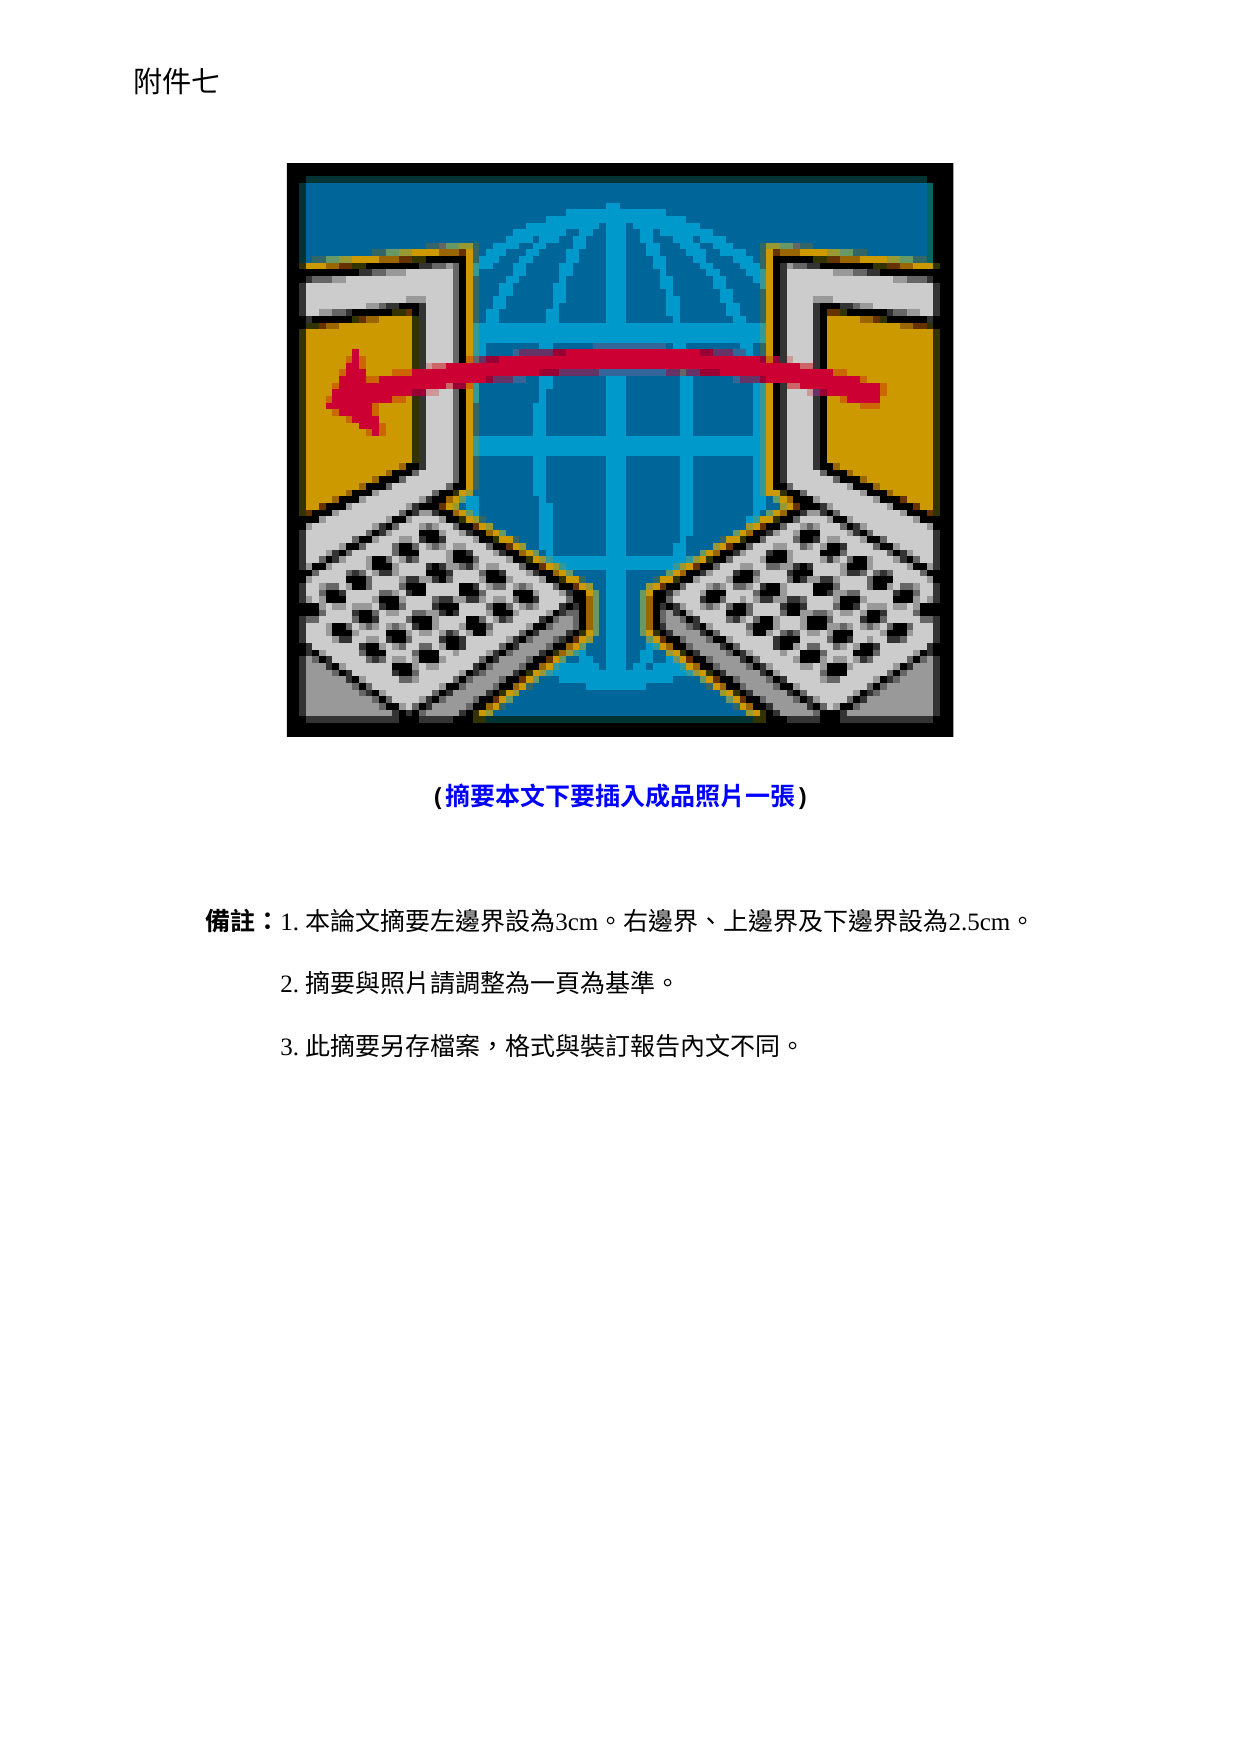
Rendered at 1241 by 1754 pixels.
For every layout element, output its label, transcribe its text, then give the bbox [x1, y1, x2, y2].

text 備註：1. 本論文摘要左邊界設為3cm。右邊界、上邊界及下邊界設為2.5cm。 [133, 877, 1107, 940]
text 3. 此摘要另存檔案，格式與裝訂報告內文不同。 [133, 1002, 1107, 1065]
text 2. 摘要與照片請調整為一頁為基準。 [133, 940, 1107, 1002]
text (摘要本文下要插入成品照片一張) [133, 752, 1107, 815]
